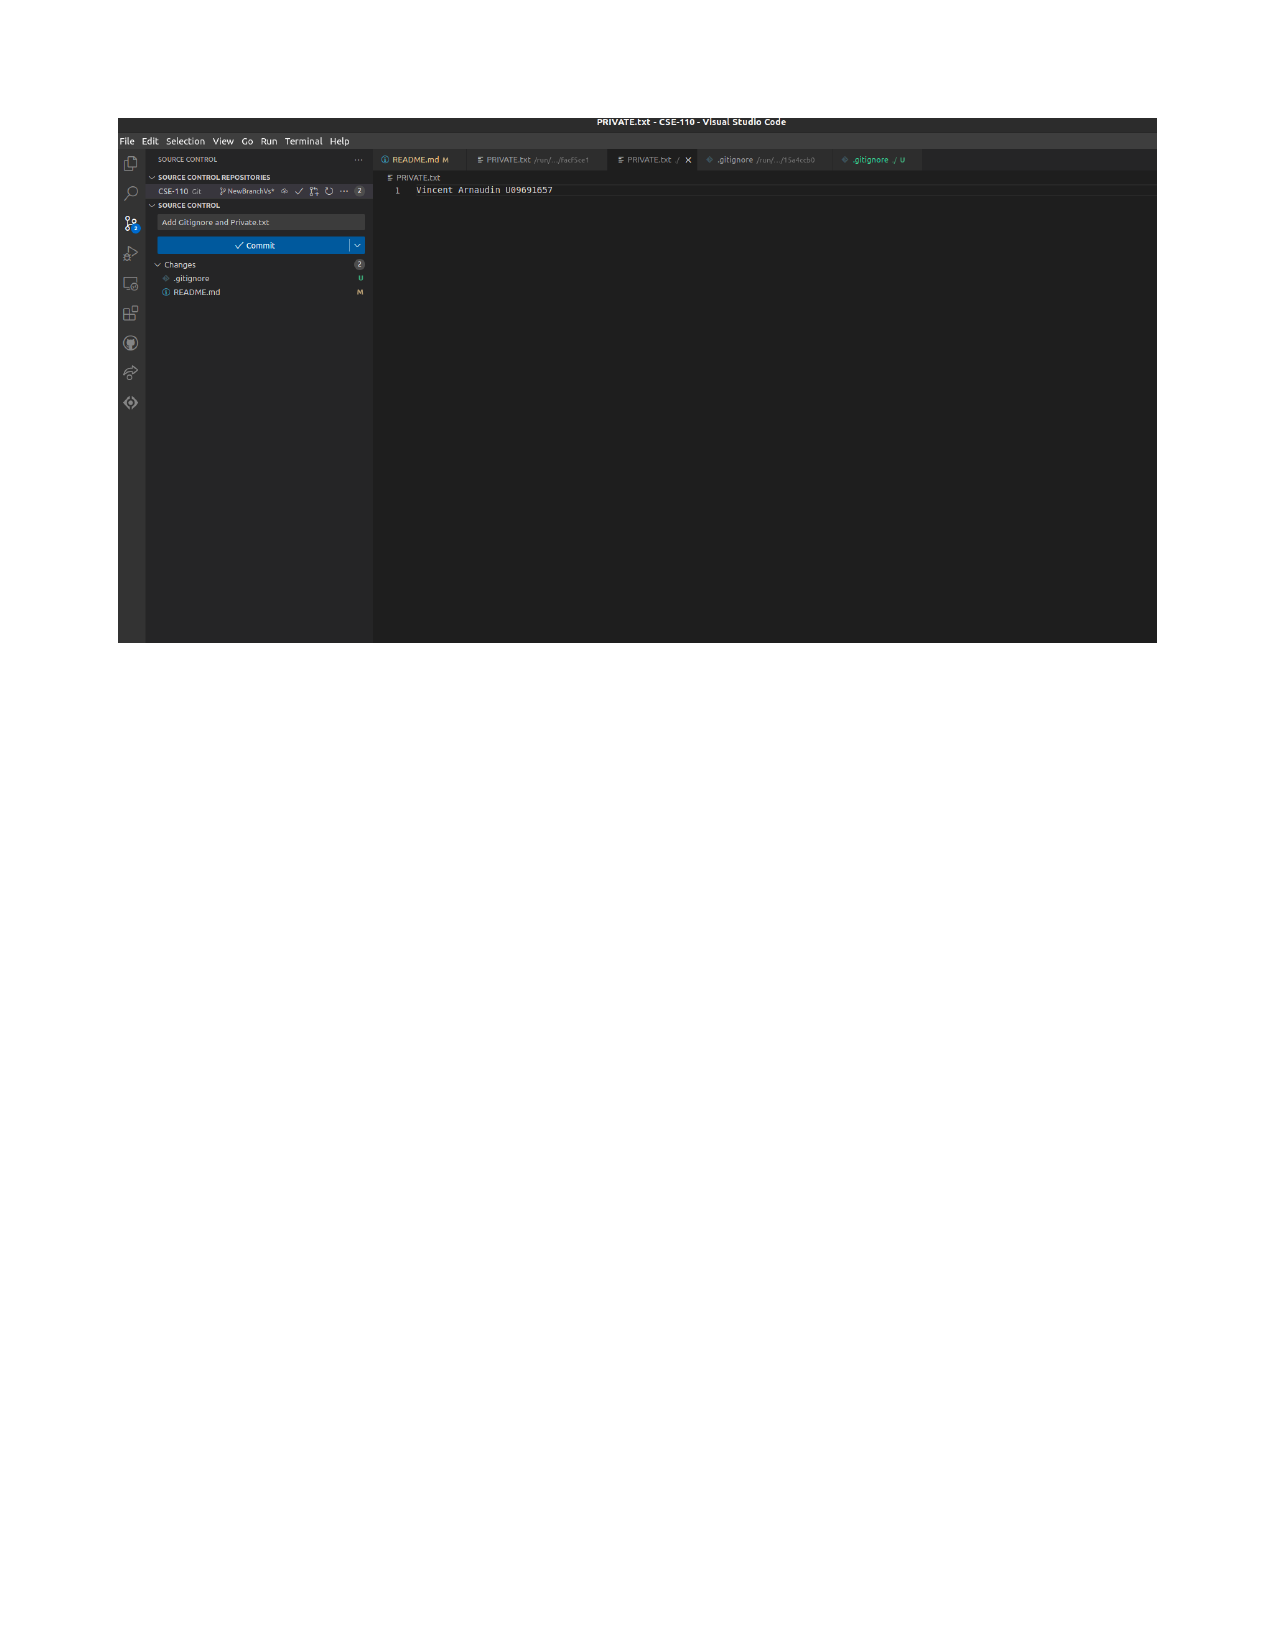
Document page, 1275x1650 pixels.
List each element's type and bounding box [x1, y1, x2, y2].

picture [118, 118, 1157, 643]
